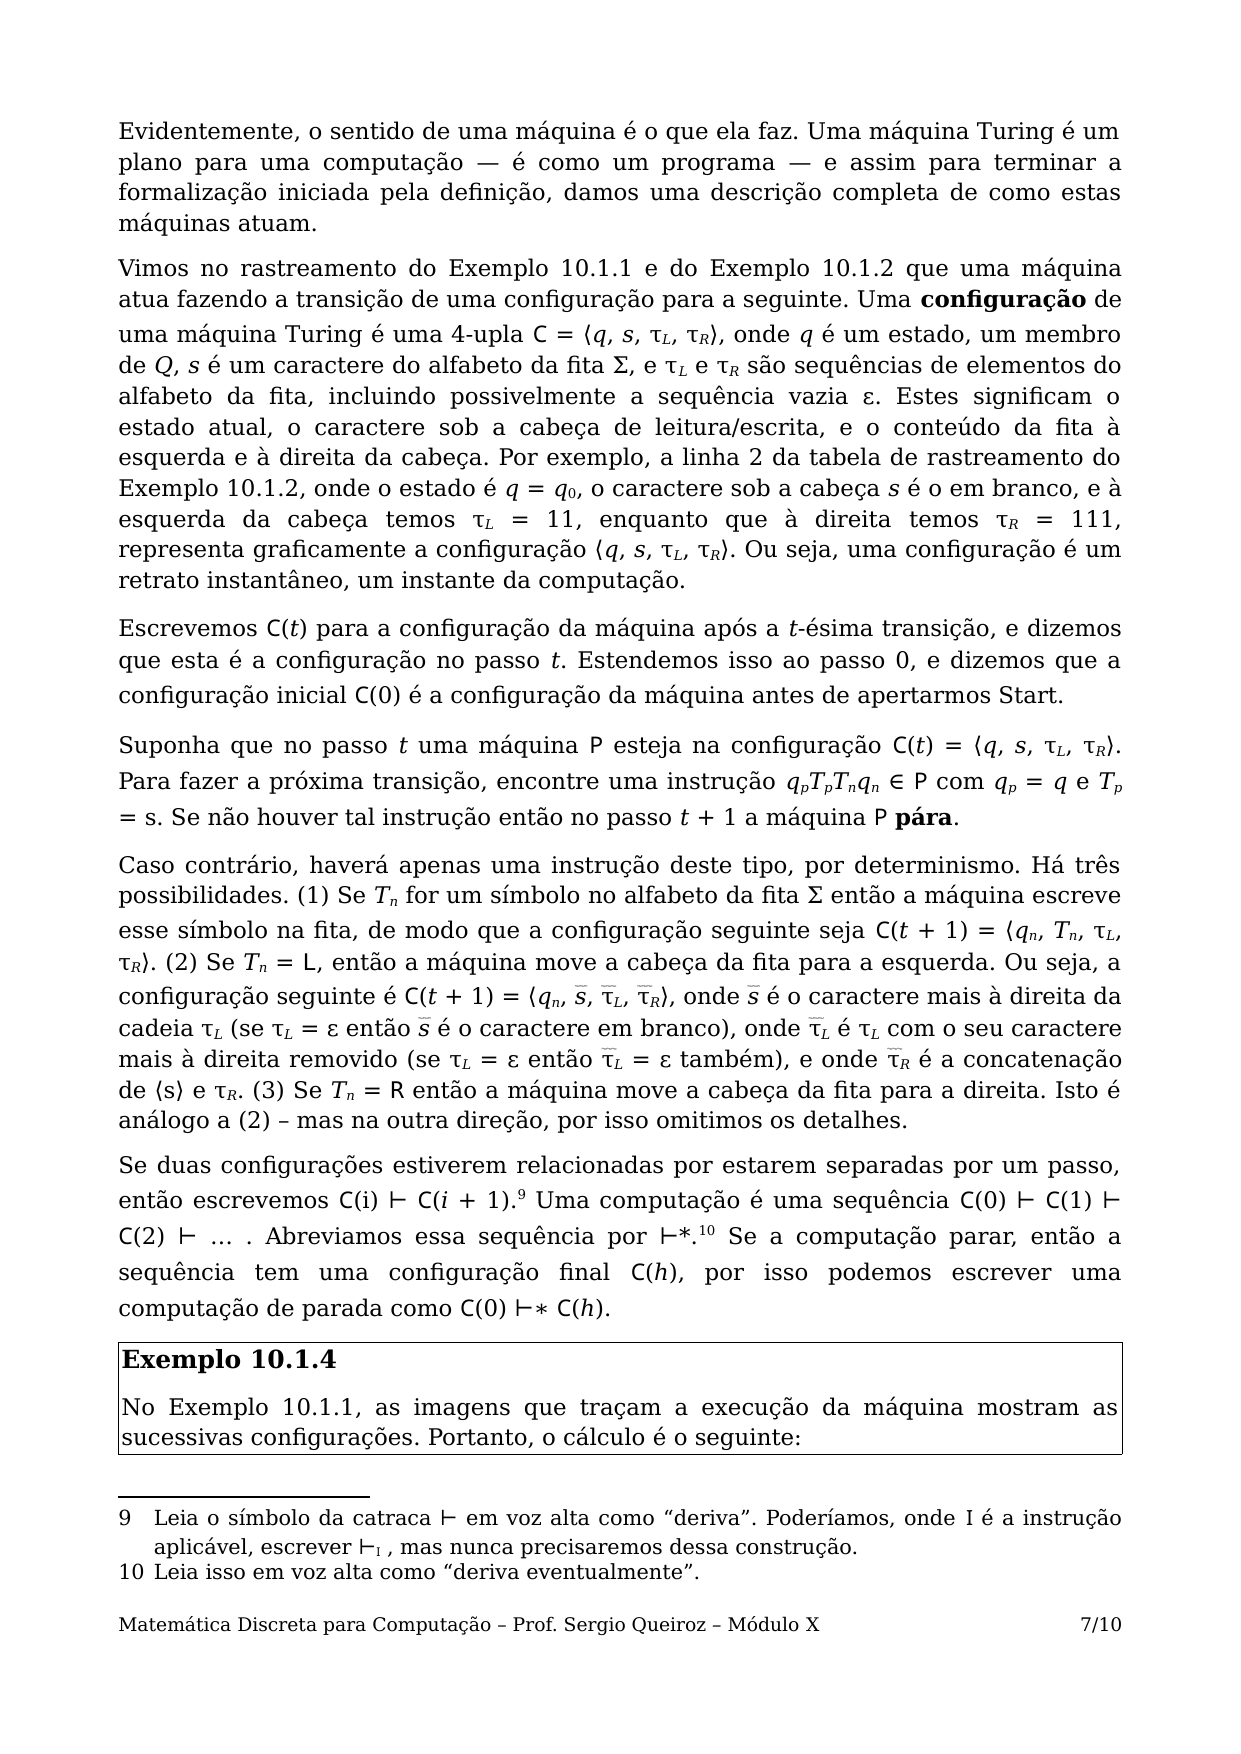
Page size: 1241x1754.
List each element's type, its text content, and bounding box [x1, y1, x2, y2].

text Vimos no rastreamento do Exemplo 10.1.1 e do Exemplo 10.1.2 que uma máquina atua fazendo a transição de uma configuração para a seguinte. Uma configuração de uma máquina Turing é uma 4-upla C = ⟨q, s, τL, τR⟩, onde q é um estado, um membro de Q, s é um caractere do alfabeto da fita Σ, e τL e τR são sequências de elementos do alfabeto da fita, incluindo possivelmente a sequência vazia ε. Estes significam o estado atual, o caractere sob a cabeça de leitura/escrita, e o conteúdo da fita à esquerda e à direita da cabeça. Por exemplo, a linha 2 da tabela de rastreamento do Exemplo 10.1.2, onde o estado é q = q0, o caractere sob a cabeça s é o em branco, e à esquerda da cabeça temos τL = 11, enquanto que à direita temos τR = 111, representa graficamente a configuração ⟨q, s, τL, τR⟩. Ou seja, uma configuração é um retrato instantâneo, um instante da computação. [118, 255, 1122, 594]
text Leia isso em voz alta como “deriva eventualmente”. [118, 1560, 1122, 1584]
text Evidentemente, o sentido de uma máquina é o que ela faz. Uma máquina Turing é um plano para uma computação — é como um programa — e assim para terminar a formalização iniciada pela definição, damos uma descrição completa de como estas máquinas atuam. [118, 118, 1122, 237]
text Suponha que no passo t uma máquina P esteja na configuração C(t) = ⟨q, s, τL, τR⟩. Para fazer a próxima transição, encontre uma instrução qpTpTnqn ∈ P com qp = q e Tp = s. Se não houver tal instrução então no passo t + 1 a máquina P pára. [118, 729, 1122, 832]
text Leia o símbolo da catraca ⊢ em voz alta como “deriva”. Poderíamos, onde I é a instrução aplicável, escrever ⊢I , mas nunca precisaremos dessa construção. [118, 1503, 1122, 1560]
text Exemplo 10.1.4 [119, 1343, 1122, 1375]
text No Exemplo 10.1.1, as imagens que traçam a execução da máquina mostram as sucessivas configurações. Portanto, o cálculo é o seguinte: [119, 1391, 1122, 1454]
text Caso contrário, haverá apenas uma instrução deste tipo, por determinismo. Há três possibilidades. (1) Se Tn for um símbolo no alfabeto da fita Σ então a máquina escreve esse símbolo na fita, de modo que a configuração seguinte seja C(t + 1) = ⟨qn, Tn, τL, τR⟩. (2) Se Tn = L, então a máquina move a cabeça da fita para a esquerda. Ou seja, a configuração seguinte é C(t + 1) = ⟨qn, s, τL, τR⟩, onde s é o caractere mais à direita da cadeia τL (se τL = ε então s é o caractere em branco), onde τL é τL com o seu caractere mais à direita removido (se τL = ε então τL = ε também), e onde τR é a concatenação de ⟨s⟩ e τR. (3) Se Tn = R então a máquina move a cabeça da fita para a direita. Isto é análogo a (2) – mas na outra direção, por isso omitimos os detalhes. [118, 852, 1122, 1134]
text Escrevemos C(t) para a configuração da máquina após a t-ésima transição, e dizemos que esta é a configuração no passo t. Estendemos isso ao passo 0, e dizemos que a configuração inicial C(0) é a configuração da máquina antes de apertarmos Start. [118, 612, 1122, 710]
text Se duas configurações estiverem relacionadas por estarem separadas por um passo, então escrevemos C(i) ⊢ C(i + 1). Uma computação é uma sequência C(0) ⊢ C(1) ⊢ C(2) ⊢ … . Abreviamos essa sequência por ⊢*. Se a computação parar, então a sequência tem uma configuração final C(h), por isso podemos escrever uma computação de parada como C(0) ⊢∗ C(h). [118, 1153, 1122, 1323]
